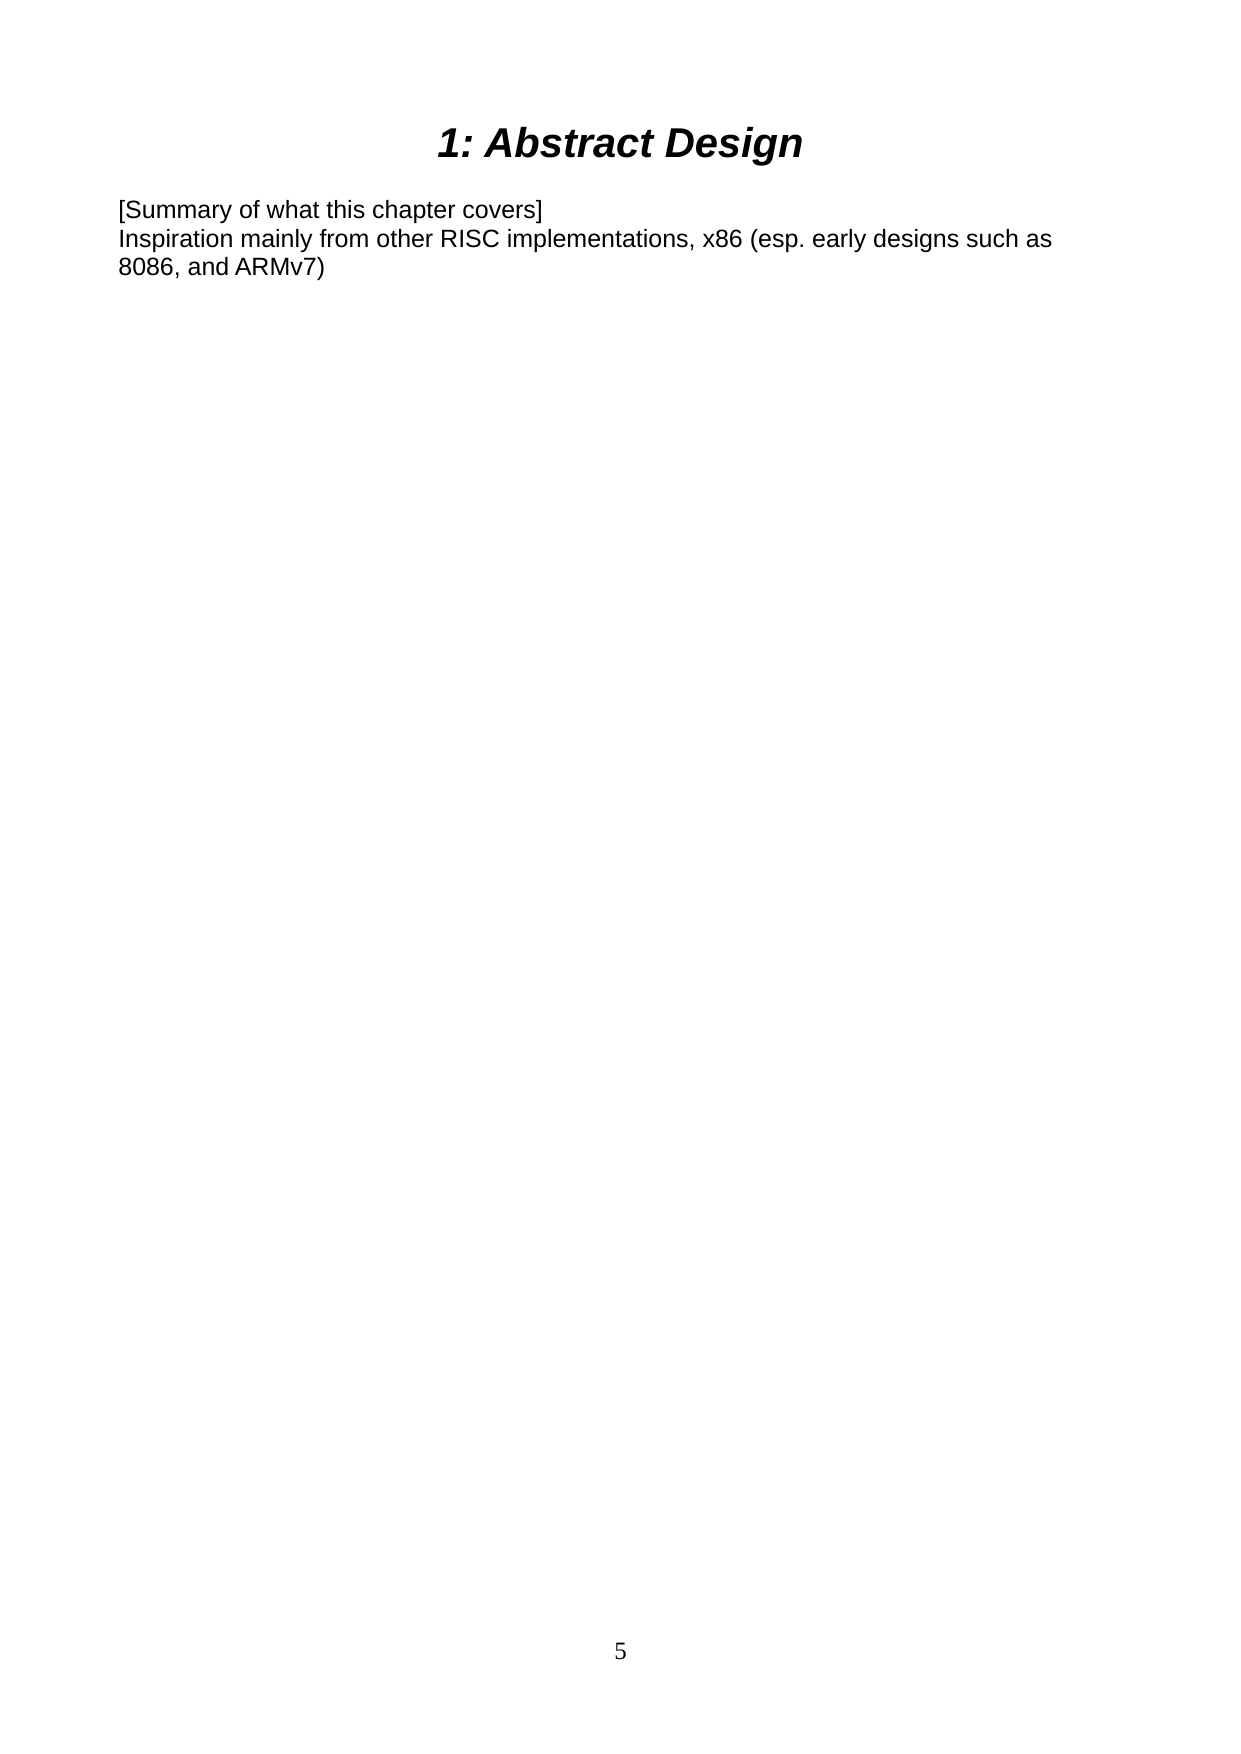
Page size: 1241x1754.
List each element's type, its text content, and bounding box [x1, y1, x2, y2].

text 1: Abstract Design [118, 118, 1122, 166]
text Inspiration mainly from other RISC implementations, x86 (esp. early designs such as 8086, and ARMv7) [118, 223, 1122, 281]
text [Summary of what this chapter covers] [118, 195, 1122, 223]
